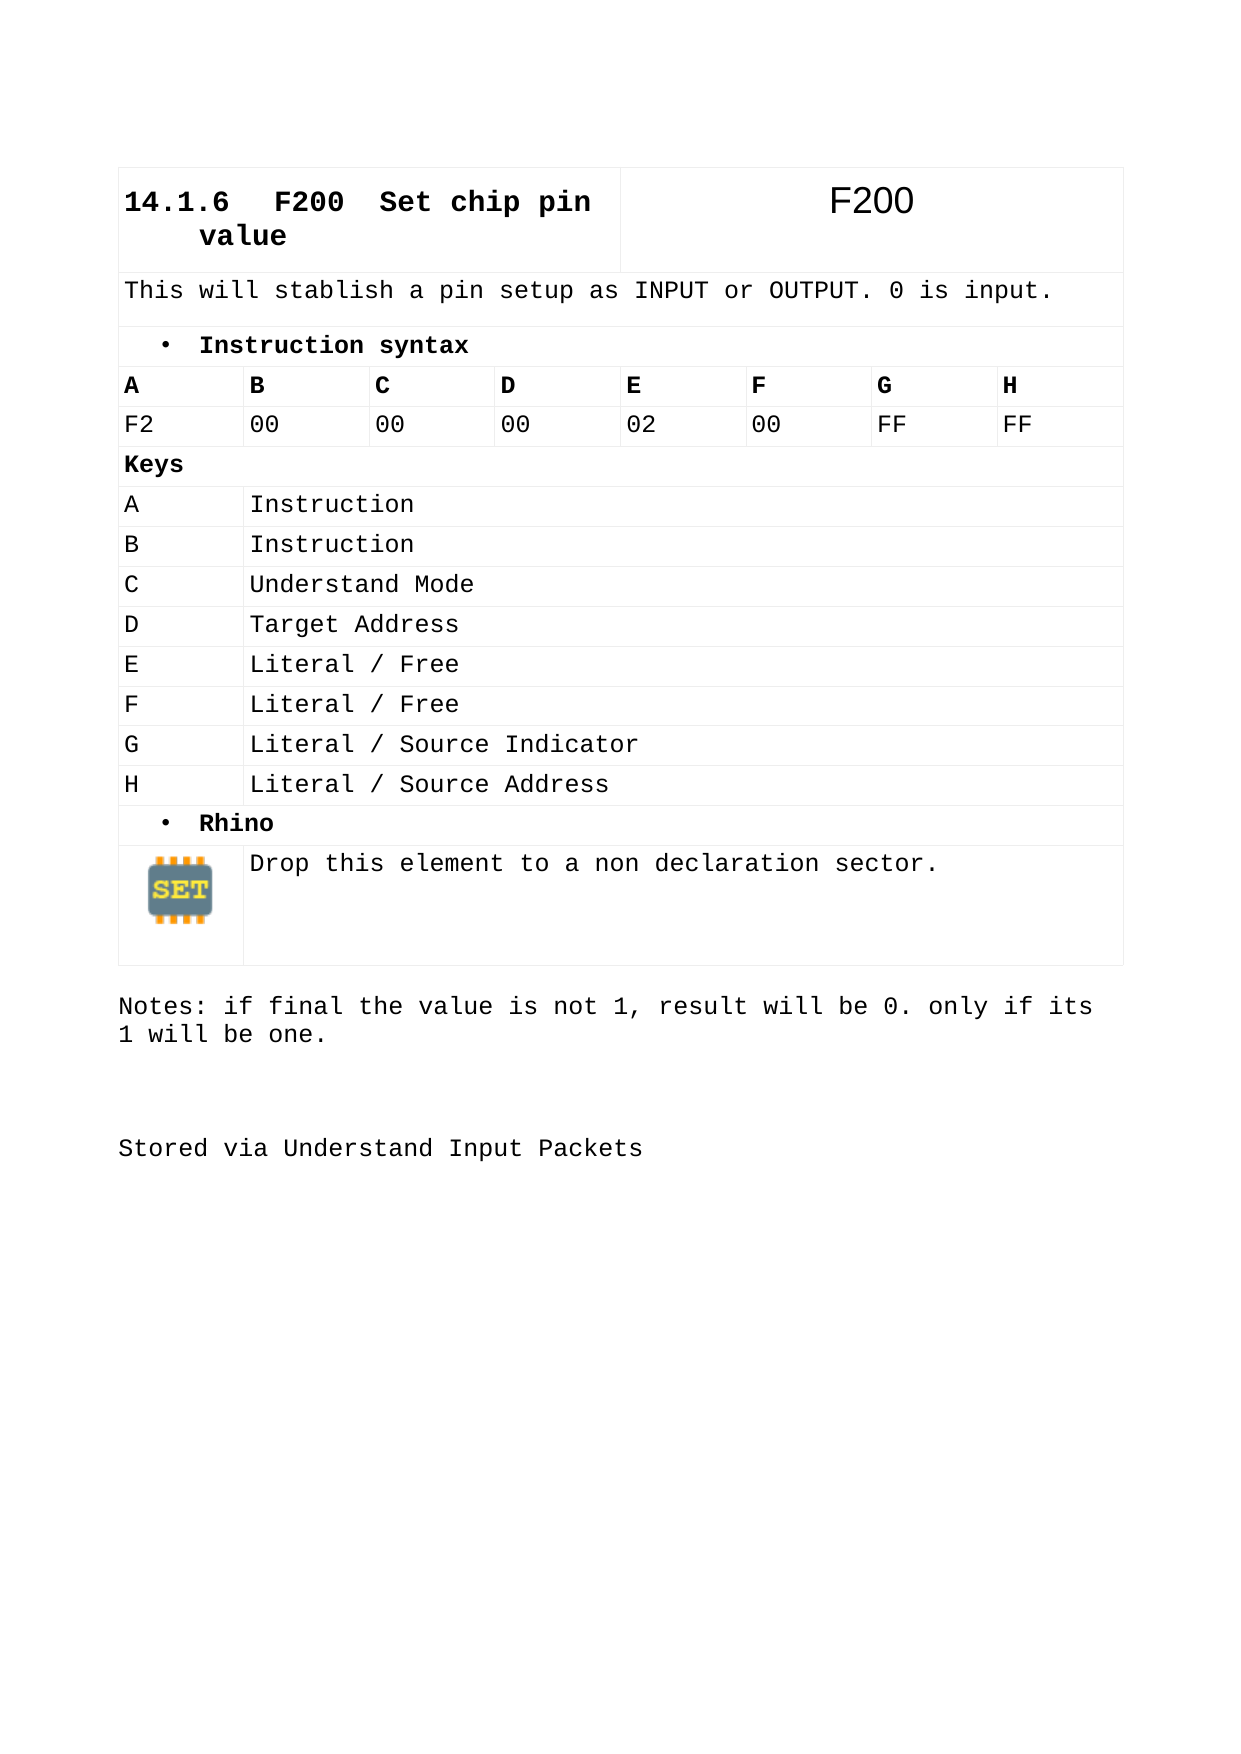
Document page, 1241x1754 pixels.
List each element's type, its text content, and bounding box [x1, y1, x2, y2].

table_cell D [495, 367, 620, 406]
table_cell 00 [495, 407, 620, 446]
table_cell FF [998, 407, 1123, 446]
table_cell [119, 846, 243, 965]
table_cell G [119, 726, 243, 765]
table_cell F [119, 687, 243, 725]
table_cell H [119, 766, 243, 805]
table_cell Keys [119, 447, 1123, 486]
table_cell Instruction syntax [119, 327, 1123, 366]
table_cell Target Address [244, 607, 1123, 646]
table_cell E [621, 367, 746, 406]
table_cell Instruction [244, 527, 1123, 566]
table_cell 00 [244, 407, 369, 446]
table_cell G [872, 367, 997, 406]
table_cell Drop this element to a non declaration sector. [244, 846, 1123, 965]
table_cell A [119, 367, 243, 406]
table_cell Literal / Free [244, 687, 1123, 725]
text Notes: if final the value is not 1, result will be 0. only if its 1 will be one. [118, 993, 1122, 1050]
table_cell C [370, 367, 494, 406]
table_cell D [119, 607, 243, 646]
table_cell H [998, 367, 1123, 406]
table_cell E [119, 647, 243, 686]
table_cell B [119, 527, 243, 566]
table_header F200 Set chip pin value [119, 168, 620, 272]
table_cell Instruction [244, 487, 1123, 526]
picture [140, 851, 221, 931]
table_header F200 [621, 168, 1123, 272]
table_cell Literal / Free [244, 647, 1123, 686]
table_cell F [747, 367, 871, 406]
table_cell B [244, 367, 369, 406]
table_cell A [119, 487, 243, 526]
table_cell Literal / Source Address [244, 766, 1123, 805]
table_cell 02 [621, 407, 746, 446]
table_cell Understand Mode [244, 567, 1123, 606]
table_cell F2 [119, 407, 243, 446]
text Stored via Understand Input Packets [118, 1135, 1122, 1163]
table_cell This will stablish a pin setup as INPUT or OUTPUT. 0 is input. [119, 273, 1123, 326]
table_cell FF [872, 407, 997, 446]
table_cell C [119, 567, 243, 606]
table_cell 00 [370, 407, 494, 446]
table_cell 00 [747, 407, 871, 446]
table_cell Rhino [119, 806, 1123, 845]
table_cell Literal / Source Indicator [244, 726, 1123, 765]
